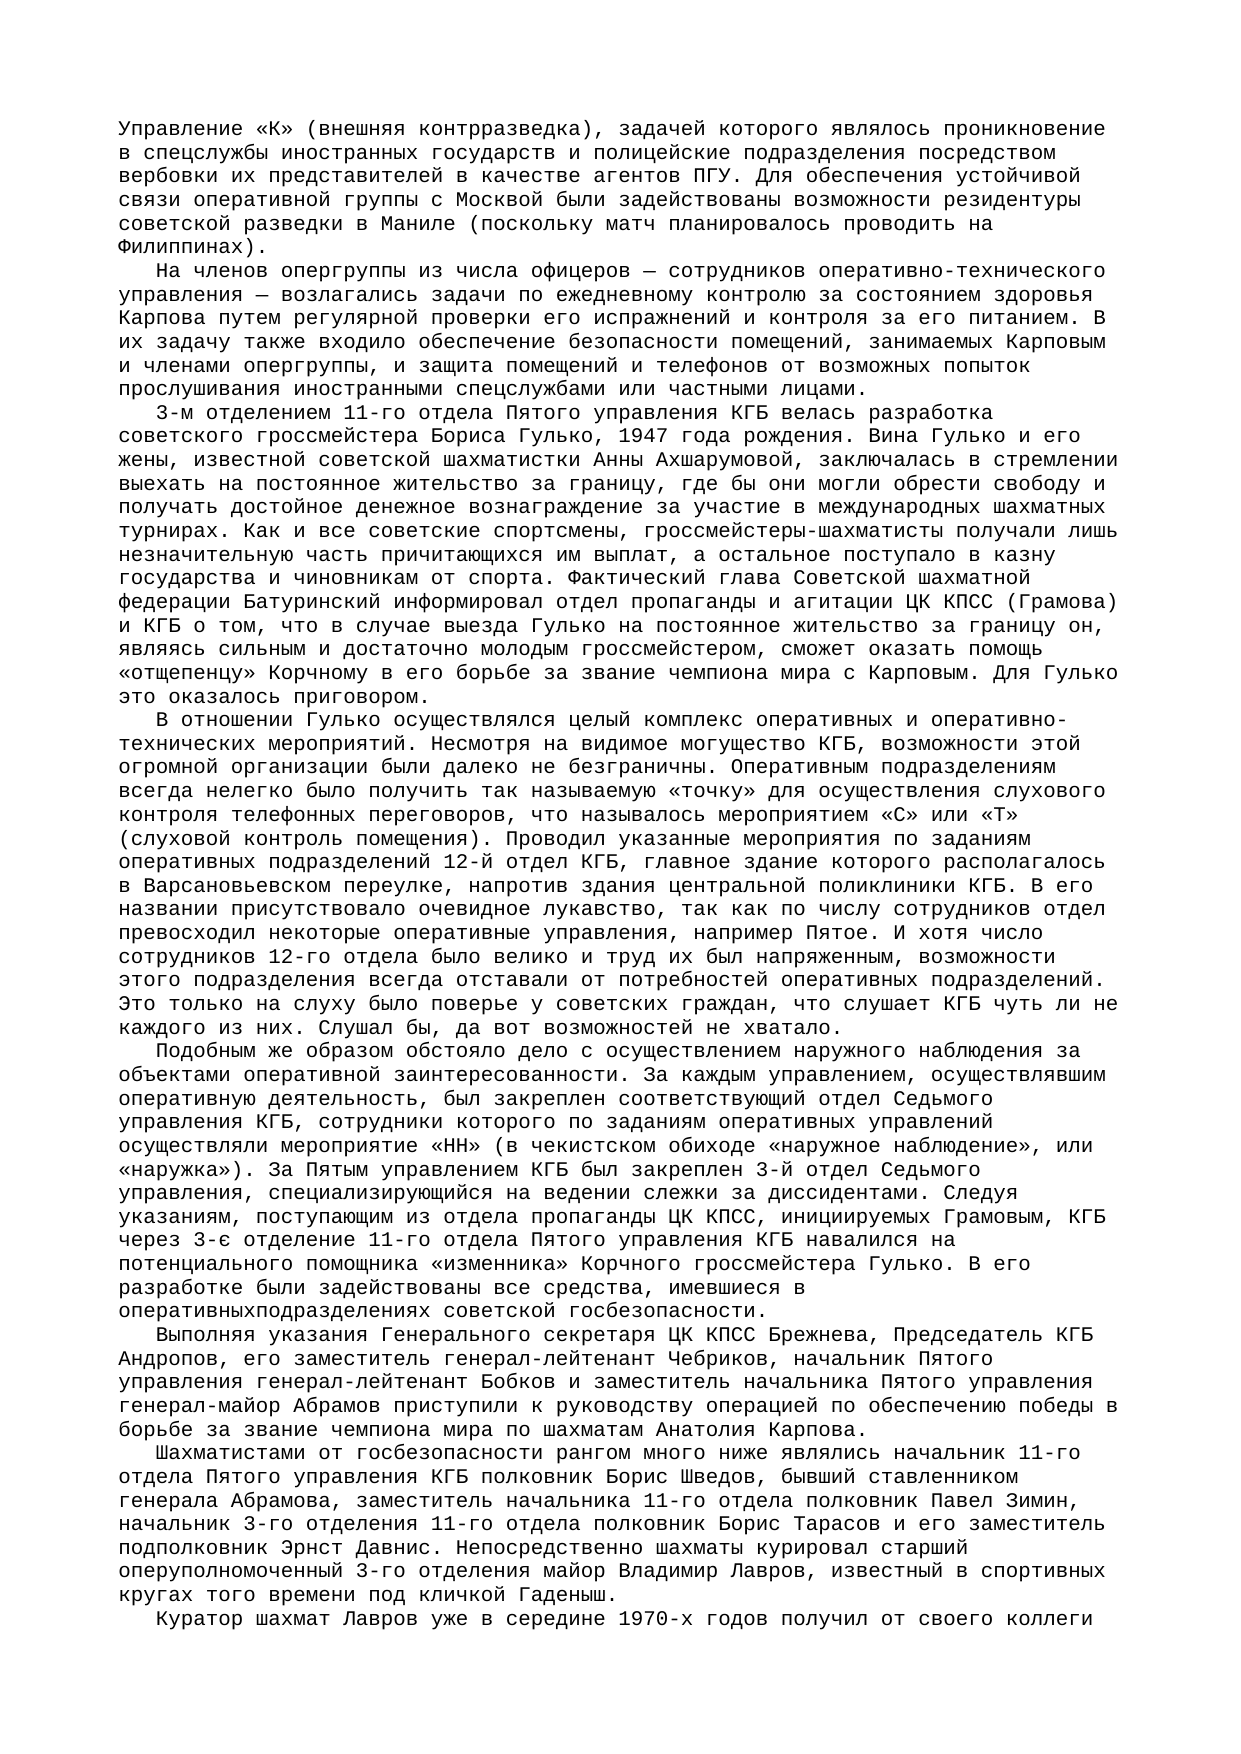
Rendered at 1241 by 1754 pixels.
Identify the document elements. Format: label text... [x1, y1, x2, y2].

text Подобным же образом обстояло дело с осуществлением наружного наблюдения за объектами оперативной заинтересованности. За каждым управлением, осуществлявшим оперативную деятельность, был закреплен соответствующий отдел Седьмого управления КГБ, сотрудники которого по заданиям оперативных управлений осуществляли мероприятие «НН» (в чекистском обиходе «наружное наблюдение», или «наружка»). За Пятым управлением КГБ был закреплен 3-й отдел Седьмого управления, специализирующийся на ведении слежки за диссидентами. Следуя указаниям, поступающим из отдела пропаганды ЦК КПСС, инициируемых Грамовым, КГБ через 3-є отделение 11-го отдела Пятого управления КГБ навалился на потенциального помощника «изменника» Корчного гроссмейстера Гулько. В его разработке были задействованы все средства, имевшиеся в оперативныхподразделениях советской госбезопасности. [118, 1040, 1122, 1324]
text Управление «К» (внешняя контрразведка), задачей которого являлось проникновение в спецслужбы иностранных государств и полицейские подразделения посредством вербовки их представителей в качестве агентов ПГУ. Для обеспечения устойчивой связи оперативной группы с Москвой были задействованы возможности резидентуры советской разведки в Маниле (поскольку матч планировалось проводить на Филиппинах). [118, 118, 1122, 260]
text Куратор шахмат Лавров уже в середине 1970-х годов получил от своего коллеги [118, 1608, 1122, 1631]
text Шахматистами от госбезопасности рангом много ниже являлись начальник 11-го отдела Пятого управления КГБ полковник Борис Шведов, бывший ставленником генерала Абрамова, заместитель начальника 11-го отдела полковник Павел Зимин, начальник 3-го отделения 11-го отдела полковник Борис Тарасов и его заместитель подполковник Эрнст Давнис. Непосредственно шахматы курировал старший оперуполномоченный 3-го отделения майор Владимир Лавров, известный в спортивных кругах того времени под кличкой Гаденыш. [118, 1442, 1122, 1608]
text 3-м отделением 11-го отдела Пятого управления КГБ велась разработка советского гроссмейстера Бориса Гулько, 1947 года рождения. Вина Гулько и его жены, известной советской шахматистки Анны Ахшарумовой, заключалась в стремлении выехать на постоянное жительство за границу, где бы они могли обрести свободу и получать достойное денежное вознаграждение за участие в международных шахматных турнирах. Как и все советские спортсмены, гроссмейстеры-шахматисты получали лишь незначительную часть причитающихся им выплат, а остальное поступало в казну государства и чиновникам от спорта. Фактический глава Советской шахматной федерации Батуринский информировал отдел пропаганды и агитации ЦК КПСС (Грамова) и КГБ о том, что в случае выезда Гулько на постоянное жительство за границу он, являясь сильным и достаточно молодым гроссмейстером, сможет оказать помощь «отщепенцу» Корчному в его борьбе за звание чемпиона мира с Карповым. Для Гулько это оказалось приговором. [118, 402, 1122, 709]
text На членов опергруппы из числа офицеров — сотрудников оперативно-технического управления — возлагались задачи по ежедневному контролю за состоянием здоровья Карпова путем регулярной проверки его испражнений и контроля за его питанием. В их задачу также входило обеспечение безопасности помещений, занимаемых Карповым и членами опергруппы, и защита помещений и телефонов от возможных попыток прослушивания иностранными спецслужбами или частными лицами. [118, 260, 1122, 402]
text В отношении Гулько осуществлялся целый комплекс оперативных и оперативно-технических мероприятий. Несмотря на видимое могущество КГБ, возможности этой огромной организации были далеко не безграничны. Оперативным подразделениям всегда нелегко было получить так называемую «точку» для осуществления слухового контроля телефонных переговоров, что называлось мероприятием «С» или «Т» (слуховой контроль помещения). Проводил указанные мероприятия по заданиям оперативных подразделений 12-й отдел КГБ, главное здание которого располагалось в Варсановьевском переулке, напротив здания центральной поликлиники КГБ. В его названии присутствовало очевидное лукавство, так как по числу сотрудников отдел превосходил некоторые оперативные управления, например Пятое. И хотя число сотрудников 12-го отдела было велико и труд их был напряженным, возможности этого подразделения всегда отставали от потребностей оперативных подразделений. Это только на слуху было поверье у советских граждан, что слушает КГБ чуть ли не каждого из них. Слушал бы, да вот возможностей не хватало. [118, 709, 1122, 1040]
text Выполняя указания Генерального секретаря ЦК КПСС Брежнева, Председатель КГБ Андропов, его заместитель генерал-лейтенант Чебриков, начальник Пятого управления генерал-лейтенант Бобков и заместитель начальника Пятого управления генерал-майор Абрамов приступили к руководству операцией по обеспечению победы в борьбе за звание чемпиона мира по шахматам Анатолия Карпова. [118, 1324, 1122, 1442]
